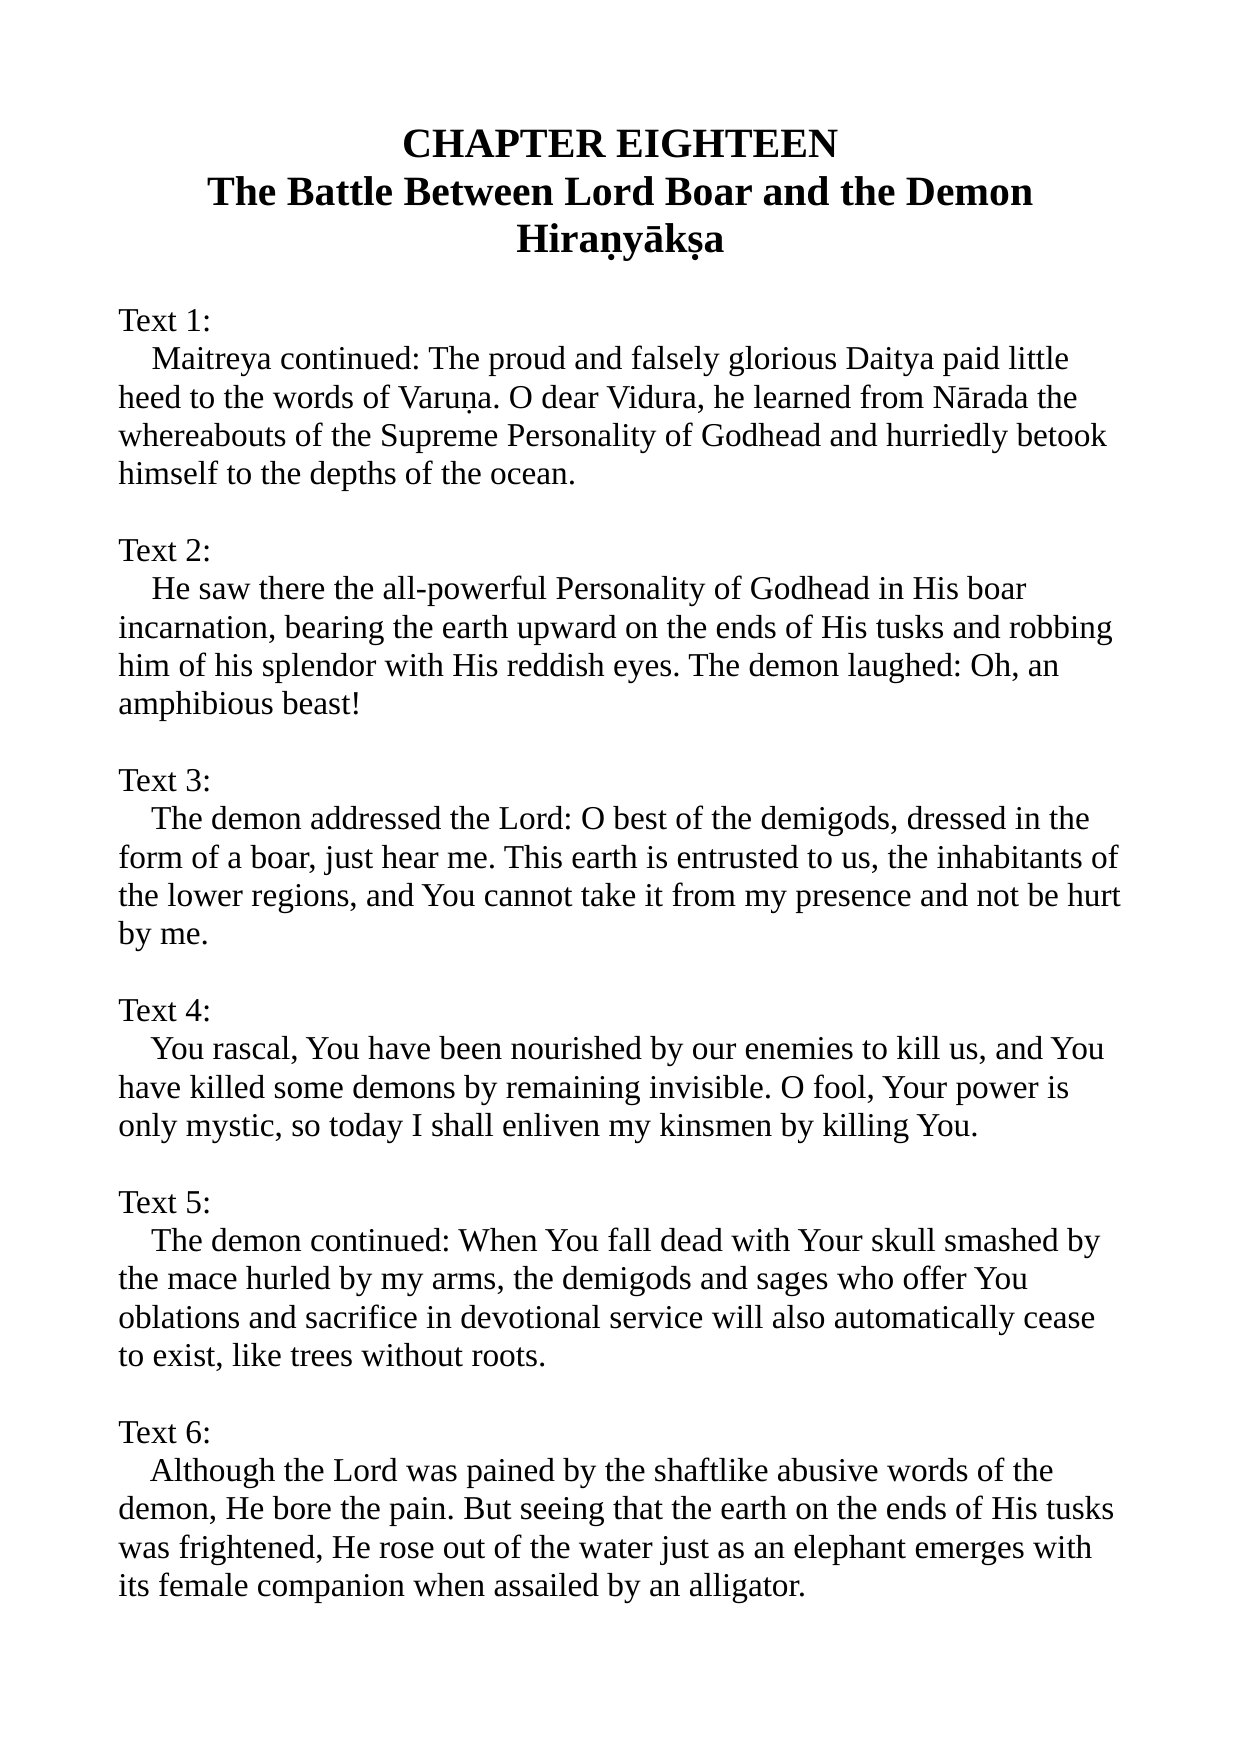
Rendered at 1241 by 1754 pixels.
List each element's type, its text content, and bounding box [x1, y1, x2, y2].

text Text 1: [118, 300, 1122, 338]
text Although the Lord was pained by the shaftlike abusive words of the demon, He bore the pain. But seeing that the earth on the ends of His tusks was frightened, He rose out of the water just as an elephant emerges with its female companion when assailed by an alligator. [118, 1450, 1122, 1603]
text He saw there the all-powerful Personality of Godhead in His boar incarnation, bearing the earth upward on the ends of His tusks and robbing him of his splendor with His reddish eyes. The demon laughed: Oh, an amphibious beast! [118, 568, 1122, 722]
text Maitreya continued: The proud and falsely glorious Daitya paid little heed to the words of Varuṇa. O dear Vidura, he learned from Nārada the whereabouts of the Supreme Personality of Godhead and hurriedly betook himself to the depths of the ocean. [118, 338, 1122, 492]
text Text 6: [118, 1412, 1122, 1450]
text You rascal, You have been nourished by our enemies to kill us, and You have killed some demons by remaining invisible. O fool, Your power is only mystic, so today I shall enliven my kinsmen by killing You. [118, 1028, 1122, 1143]
text Text 2: [118, 530, 1122, 568]
text The demon continued: When You fall dead with Your skull smashed by the mace hurled by my arms, the demigods and sages who offer You oblations and sacrifice in devotional service will also automatically cease to exist, like trees without roots. [118, 1220, 1122, 1373]
text Text 4: [118, 990, 1122, 1028]
text Text 5: [118, 1182, 1122, 1220]
text Text 3: [118, 760, 1122, 798]
text CHAPTER EIGHTEEN [118, 118, 1122, 166]
text The Battle Between Lord Boar and the Demon Hiraṇyākṣa [118, 166, 1122, 262]
text The demon addressed the Lord: O best of the demigods, dressed in the form of a boar, just hear me. This earth is entrusted to us, the inhabitants of the lower regions, and You cannot take it from my presence and not be hurt by me. [118, 798, 1122, 952]
